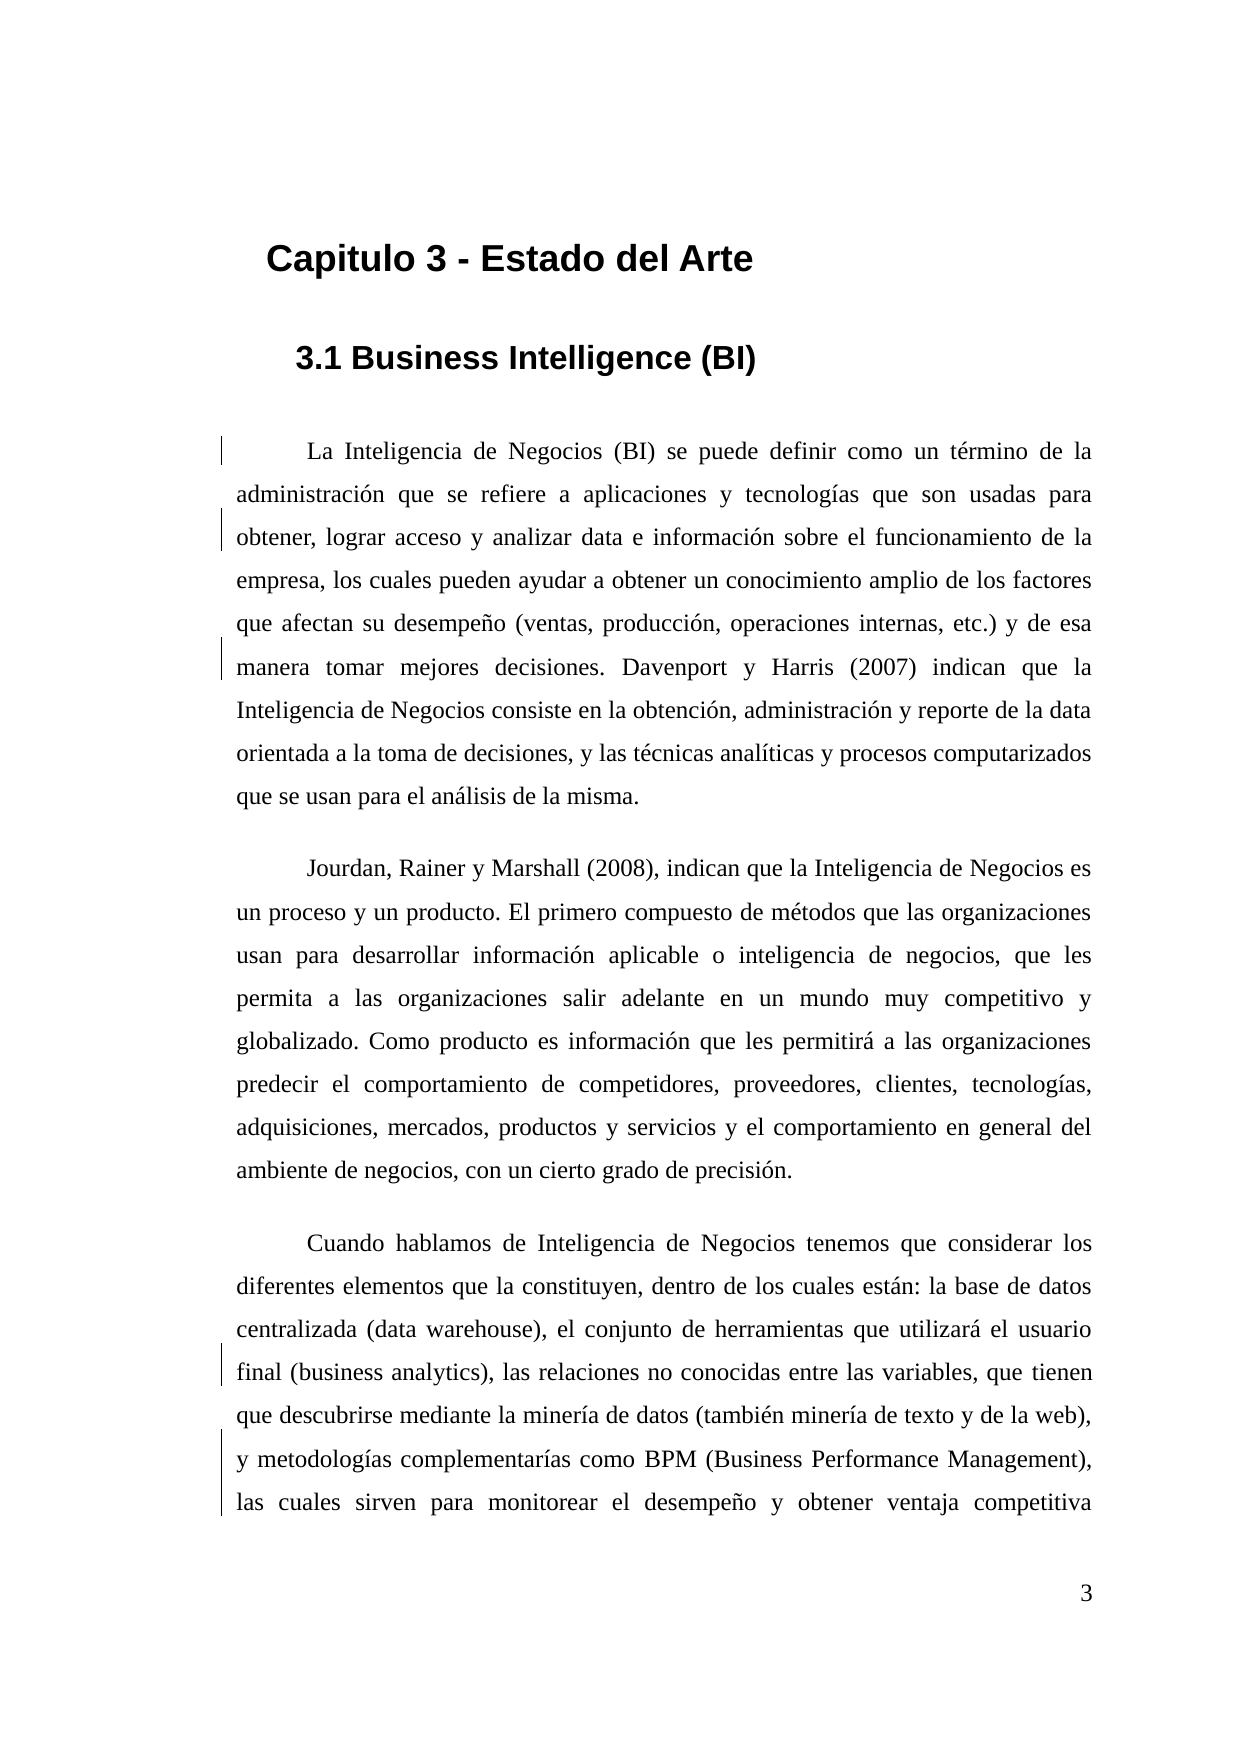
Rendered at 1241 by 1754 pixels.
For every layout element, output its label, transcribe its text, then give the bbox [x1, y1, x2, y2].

subtitle Capitulo 3 - Estado del Arte [236, 236, 1093, 279]
text La Inteligencia de Negocios (BI) se puede definir como un término de la administración que se refiere a aplicaciones y tecnologías que son usadas para obtener, lograr acceso y analizar data e información sobre el funcionamiento de la empresa, los cuales pueden ayudar a obtener un conocimiento amplio de los factores que afectan su desempeño (ventas, producción, operaciones internas, etc.) y de esa manera tomar mejores decisiones. Davenport y Harris (2007) indican que la Inteligencia de Negocios consiste en la obtención, administración y reporte de la data orientada a la toma de decisiones, y las técnicas analíticas y procesos computarizados que se usan para el análisis de la misma. [236, 436, 1093, 810]
text Cuando hablamos de Inteligencia de Negocios tenemos que considerar los diferentes elementos que la constituyen, dentro de los cuales están: la base de datos centralizada (data warehouse), el conjunto de herramientas que utilizará el usuario final (business analytics), las relaciones no conocidas entre las variables, que tienen que descubrirse mediante la minería de datos (también minería de texto y de la web), y metodologías complementarías como BPM (Business Performance Management), las cuales sirven para monitorear el desempeño y obtener ventaja competitiva [236, 1228, 1093, 1516]
text Jourdan, Rainer y Marshall (2008), indican que la Inteligencia de Negocios es un proceso y un producto. El primero compuesto de métodos que las organizaciones usan para desarrollar información aplicable o inteligencia de negocios, que les permita a las organizaciones salir adelante en un mundo muy competitivo y globalizado. Como producto es información que les permitirá a las organizaciones predecir el comportamiento de competidores, proveedores, clientes, tecnologías, adquisiciones, mercados, productos y servicios y el comportamiento en general del ambiente de negocios, con un cierto grado de precisión. [236, 853, 1093, 1184]
subtitle 3.1 Business Intelligence (BI) [266, 338, 1093, 377]
